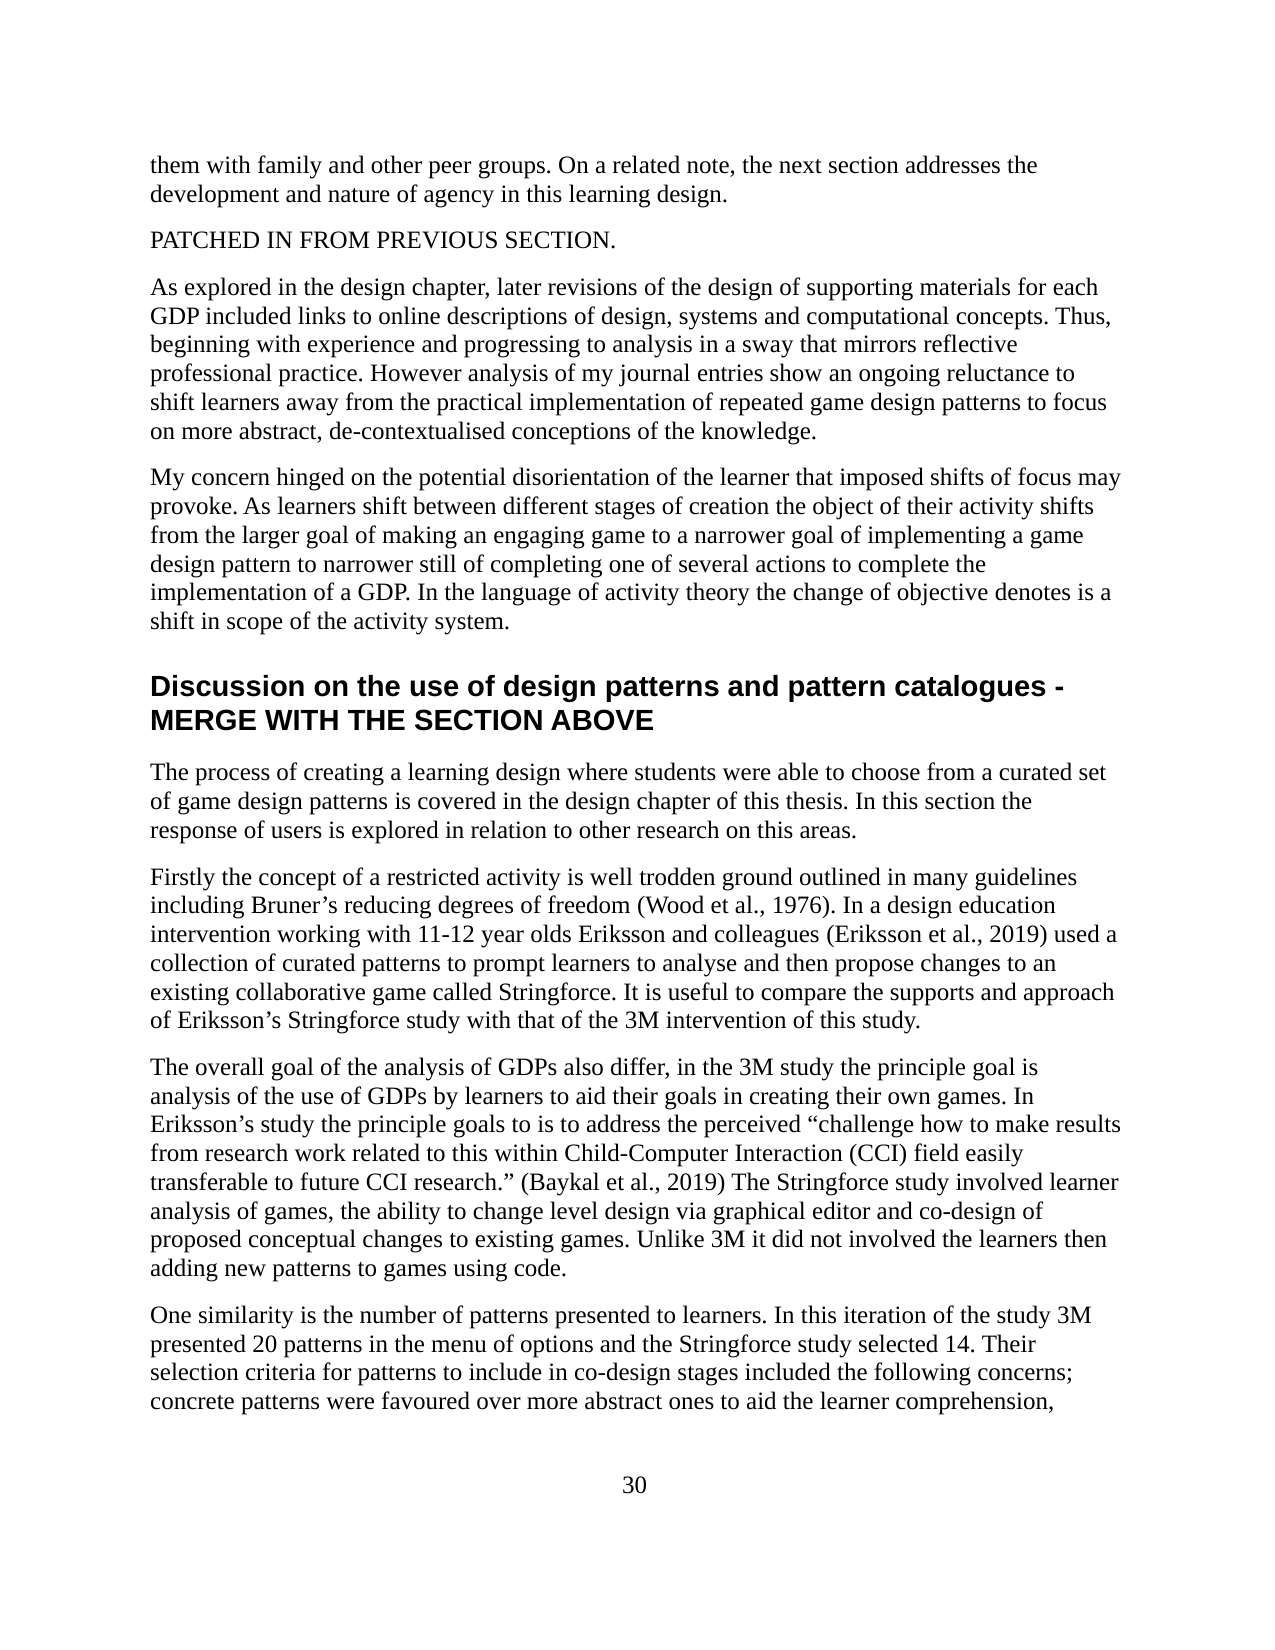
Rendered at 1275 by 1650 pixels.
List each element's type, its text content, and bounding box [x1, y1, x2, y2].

text My concern hinged on the potential disorientation of the learner that imposed shifts of focus may provoke. As learners shift between different stages of creation the object of their activity shifts from the larger goal of making an engaging game to a narrower goal of implementing a game design pattern to narrower still of completing one of several actions to complete the implementation of a GDP. In the language of activity theory the change of objective denotes is a shift in scope of the activity system. [150, 462, 1125, 635]
text One similarity is the number of patterns presented to learners. In this iteration of the study 3M presented 20 patterns in the menu of options and the Stringforce study selected 14. Their selection criteria for patterns to include in co-design stages included the following concerns; concrete patterns were favoured over more abstract ones to aid the learner comprehension, [150, 1300, 1125, 1415]
text The overall goal of the analysis of GDPs also differ, in the 3M study the principle goal is analysis of the use of GDPs by learners to aid their goals in creating their own games. In Eriksson’s study the principle goals to is to address the perceived “challenge how to make results from research work related to this within Child-Computer Interaction (CCI) field easily transferable to future CCI research.” (Baykal et al., 2019) The Stringforce study involved learner analysis of games, the ability to change level design via graphical editor and co-design of proposed conceptual changes to existing games. Unlike 3M it did not involved the learners then adding new patterns to games using code. [150, 1052, 1125, 1282]
text them with family and other peer groups. On a related note, the next section addresses the development and nature of agency in this learning design. [150, 150, 1125, 207]
text As explored in the design chapter, later revisions of the design of supporting materials for each GDP included links to online descriptions of design, systems and computational concepts. Thus, beginning with experience and progressing to analysis in a sway that mirrors reflective professional practice. However analysis of my journal entries show an ongoing reluctance to shift learners away from the practical implementation of repeated game design patterns to focus on more abstract, de-contextualised conceptions of the knowledge. [150, 272, 1125, 444]
text The process of creating a learning design where students were able to choose from a curated set of game design patterns is covered in the design chapter of this thesis. In this section the response of users is explored in relation to other research on this areas. [150, 757, 1125, 844]
text Firstly the concept of a restricted activity is well trodden ground outlined in many guidelines including Bruner’s reducing degrees of freedom (Wood et al., 1976). In a design education intervention working with 11-12 year olds Eriksson and colleagues (Eriksson et al., 2019) used a collection of curated patterns to prompt learners to analyse and then propose changes to an existing collaborative game called Stringforce. It is useful to compare the supports and approach of Eriksson’s Stringforce study with that of the 3M intervention of this study. [150, 862, 1125, 1034]
text PATCHED IN FROM PREVIOUS SECTION. [150, 225, 1125, 254]
subtitle Discussion on the use of design patterns and pattern catalogues - MERGE WITH THE SECTION ABOVE [150, 669, 1125, 736]
